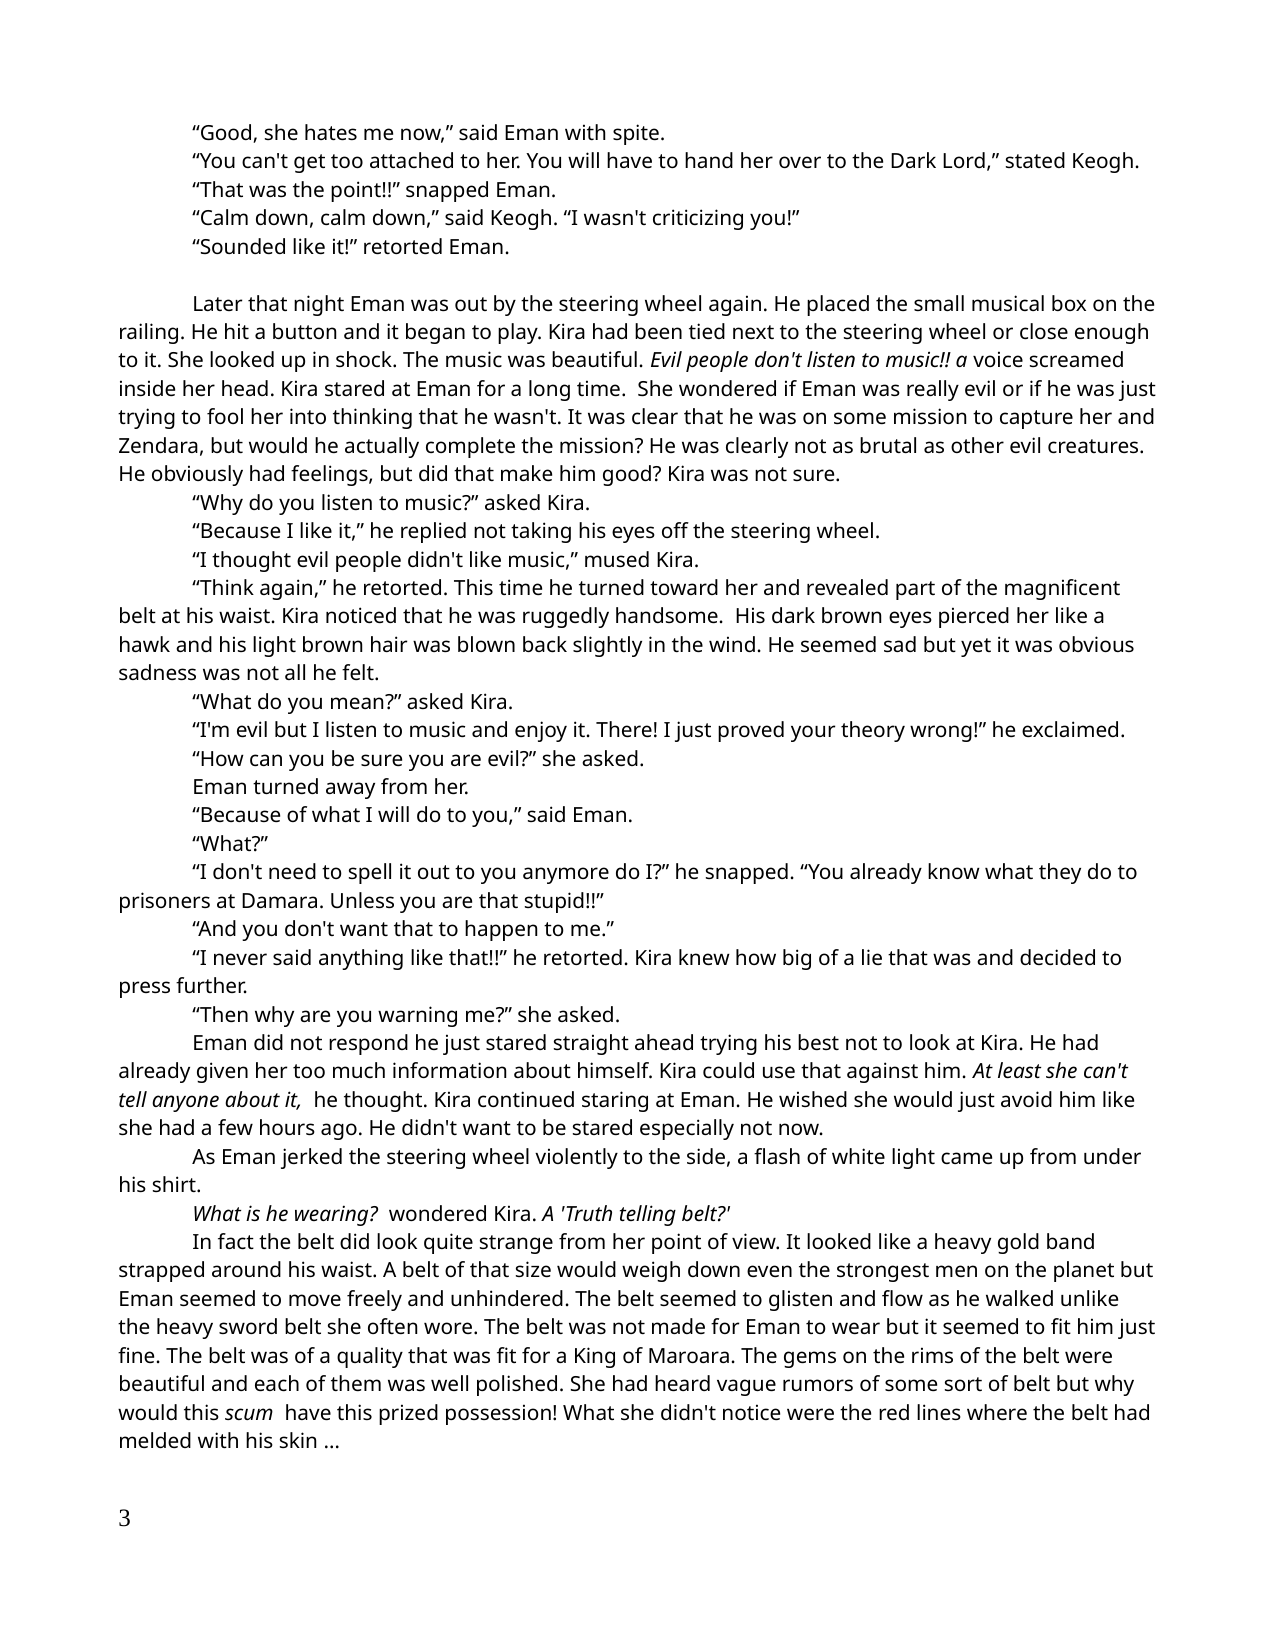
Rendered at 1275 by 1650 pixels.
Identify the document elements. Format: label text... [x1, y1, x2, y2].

text “Think again,” he retorted. This time he turned toward her and revealed part of the magnificent belt at his waist. Kira noticed that he was ruggedly handsome. His dark brown eyes pierced her like a hawk and his light brown hair was blown back slightly in the wind. He seemed sad but yet it was obvious sadness was not all he felt. [118, 573, 1157, 687]
text “Sounded like it!” retorted Eman. [118, 232, 1157, 260]
text “I thought evil people didn't like music,” mused Kira. [118, 545, 1157, 573]
text As Eman jerked the steering wheel violently to the side, a flash of white light came up from under his shirt. [118, 1142, 1157, 1199]
text Eman did not respond he just stared straight ahead trying his best not to look at Kira. He had already given her too much information about himself. Kira could use that against him. At least she can't tell anyone about it, he thought. Kira continued staring at Eman. He wished she would just avoid him like she had a few hours ago. He didn't want to be stared especially not now. [118, 1028, 1157, 1142]
text “I never said anything like that!!” he retorted. Kira knew how big of a lie that was and decided to press further. [118, 943, 1157, 1000]
text “How can you be sure you are evil?” she asked. [118, 744, 1157, 772]
text “Good, she hates me now,” said Eman with spite. [118, 118, 1157, 147]
text “What do you mean?” asked Kira. [118, 687, 1157, 715]
text “Because of what I will do to you,” said Eman. [118, 801, 1157, 829]
text Eman turned away from her. [118, 772, 1157, 801]
text “Because I like it,” he replied not taking his eyes off the steering wheel. [118, 516, 1157, 545]
text “Then why are you warning me?” she asked. [118, 1000, 1157, 1028]
text “And you don't want that to happen to me.” [118, 914, 1157, 943]
text “I'm evil but I listen to music and enjoy it. There! I just proved your theory wrong!” he exclaimed. [118, 715, 1157, 744]
text “You can't get too attached to her. You will have to hand her over to the Dark Lord,” stated Keogh. [118, 147, 1157, 175]
text “What?” [118, 829, 1157, 857]
text Later that night Eman was out by the steering wheel again. He placed the small musical box on the railing. He hit a button and it began to play. Kira had been tied next to the steering wheel or close enough to it. She looked up in shock. The music was beautiful. Evil people don't listen to music!! a voice screamed inside her head. Kira stared at Eman for a long time. She wondered if Eman was really evil or if he was just trying to fool her into thinking that he wasn't. It was clear that he was on some mission to capture her and Zendara, but would he actually complete the mission? He was clearly not as brutal as other evil creatures. He obviously had feelings, but did that make him good? Kira was not sure. [118, 289, 1157, 488]
text “Calm down, calm down,” said Keogh. “I wasn't criticizing you!” [118, 203, 1157, 232]
text What is he wearing? wondered Kira. A 'Truth telling belt?' [118, 1199, 1157, 1227]
text “I don't need to spell it out to you anymore do I?” he snapped. “You already know what they do to prisoners at Damara. Unless you are that stupid!!” [118, 857, 1157, 914]
text “That was the point!!” snapped Eman. [118, 175, 1157, 203]
text In fact the belt did look quite strange from her point of view. It looked like a heavy gold band strapped around his waist. A belt of that size would weigh down even the strongest men on the planet but Eman seemed to move freely and unhindered. The belt seemed to glisten and flow as he walked unlike the heavy sword belt she often wore. The belt was not made for Eman to wear but it seemed to fit him just fine. The belt was of a quality that was fit for a King of Maroara. The gems on the rims of the belt were beautiful and each of them was well polished. She had heard vague rumors of some sort of belt but why would this scum have this prized possession! What she didn't notice were the red lines where the belt had melded with his skin … [118, 1227, 1157, 1455]
text “Why do you listen to music?” asked Kira. [118, 488, 1157, 516]
